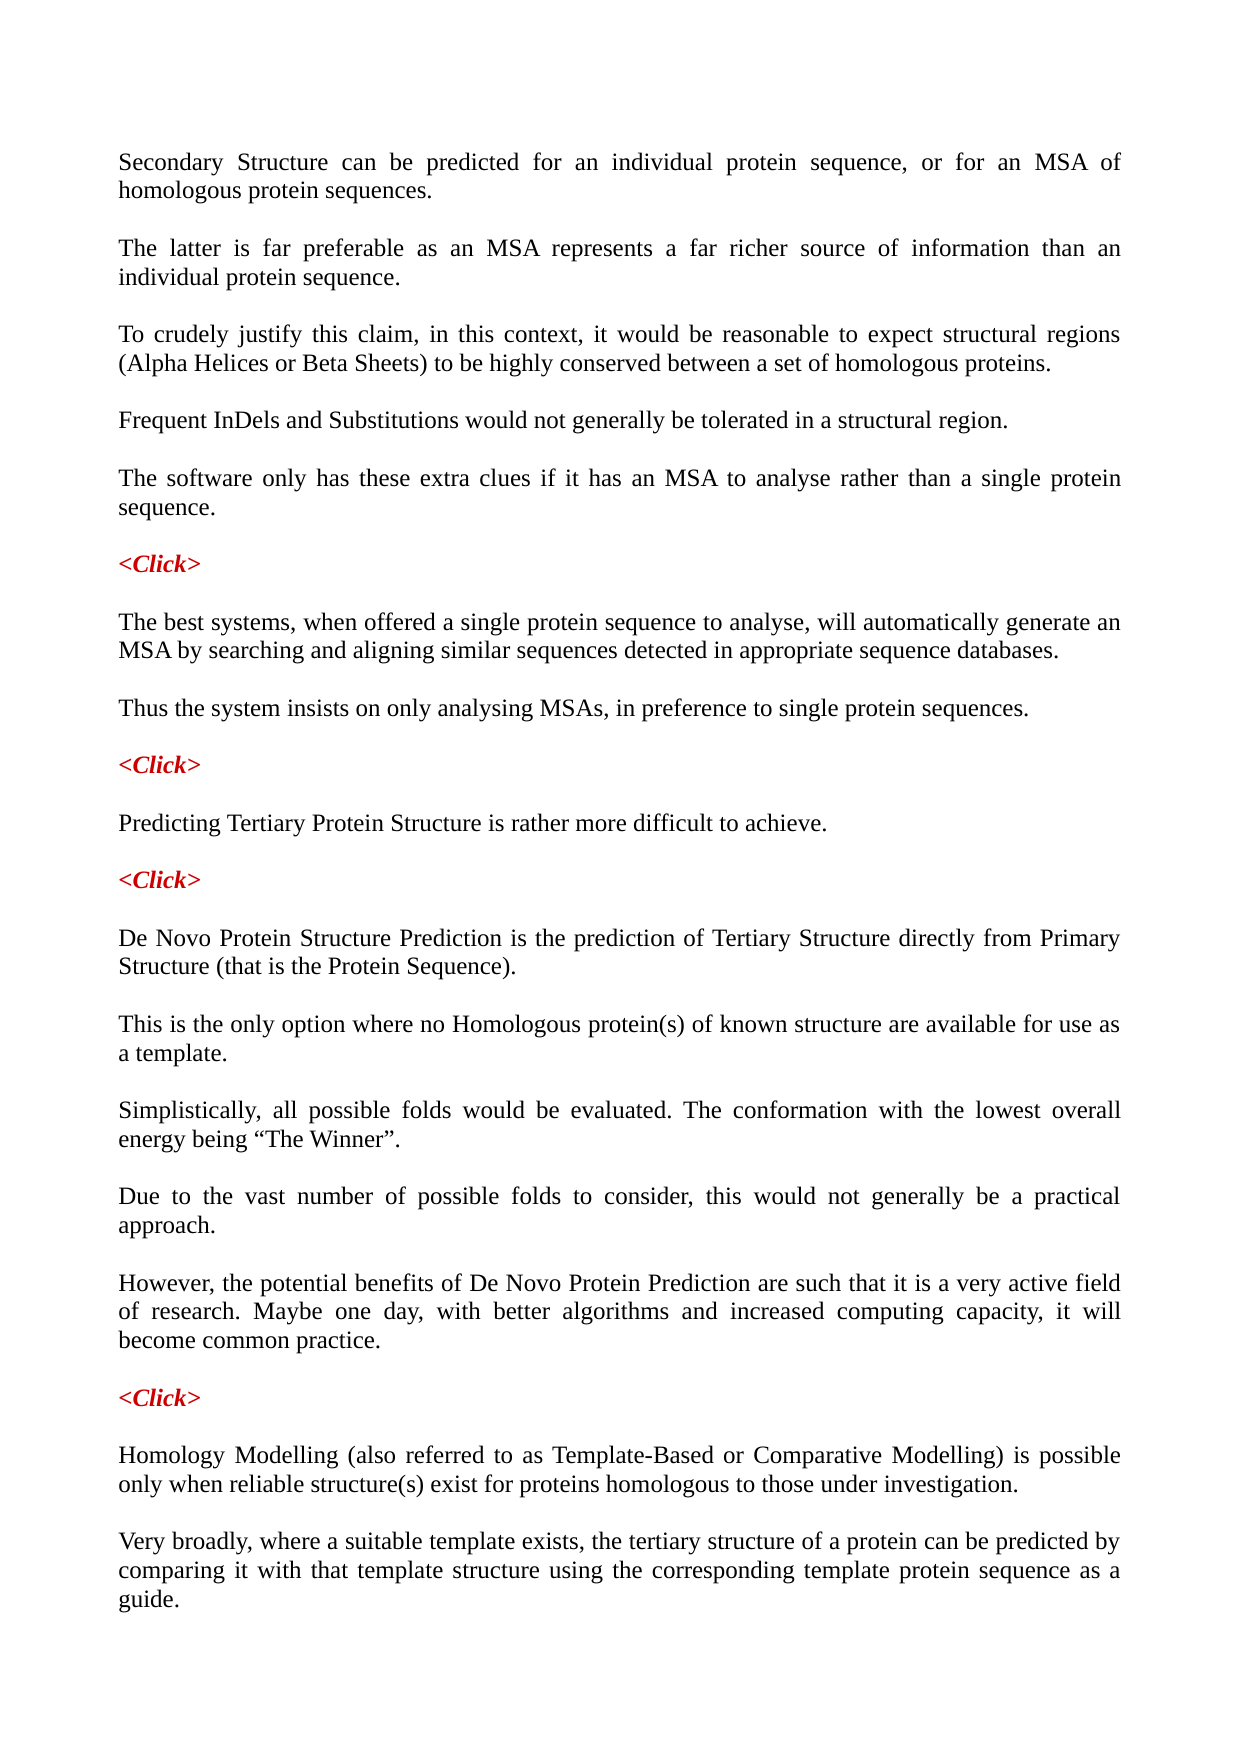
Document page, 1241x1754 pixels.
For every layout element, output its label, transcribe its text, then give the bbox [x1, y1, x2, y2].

text <Click> [118, 549, 1122, 578]
text Very broadly, where a suitable template exists, the tertiary structure of a protein can be predicted by comparing it with that template structure using the corresponding template protein sequence as a guide. [118, 1526, 1122, 1613]
text <Click> [118, 750, 1122, 779]
text <Click> [118, 865, 1122, 894]
text Simplistically, all possible folds would be evaluated. The conformation with the lowest overall energy being “The Winner”. [118, 1095, 1122, 1153]
text Homology Modelling (also referred to as Template-Based or Comparative Modelling) is possible only when reliable structure(s) exist for proteins homologous to those under investigation. [118, 1440, 1122, 1498]
text The latter is far preferable as an MSA represents a far richer source of information than an individual protein sequence. [118, 233, 1122, 291]
text <Click> [118, 1383, 1122, 1411]
text Due to the vast number of possible folds to consider, this would not generally be a practical approach. [118, 1181, 1122, 1239]
text To crudely justify this claim, in this context, it would be reasonable to expect structural regions (Alpha Helices or Beta Sheets) to be highly conserved between a set of homologous proteins. [118, 319, 1122, 377]
text Predicting Tertiary Protein Structure is rather more difficult to achieve. [118, 808, 1122, 836]
text Frequent InDels and Substitutions would not generally be tolerated in a structural region. [118, 406, 1122, 434]
text Secondary Structure can be predicted for an individual protein sequence, or for an MSA of homologous protein sequences. [118, 147, 1122, 204]
text De Novo Protein Structure Prediction is the prediction of Tertiary Structure directly from Primary Structure (that is the Protein Sequence). [118, 923, 1122, 980]
text Thus the system insists on only analysing MSAs, in preference to single protein sequences. [118, 693, 1122, 722]
text The software only has these extra clues if it has an MSA to analyse rather than a single protein sequence. [118, 463, 1122, 521]
text The best systems, when offered a single protein sequence to analyse, will automatically generate an MSA by searching and aligning similar sequences detected in appropriate sequence databases. [118, 607, 1122, 664]
text However, the potential benefits of De Novo Protein Prediction are such that it is a very active field of research. Maybe one day, with better algorithms and increased computing capacity, it will become common practice. [118, 1268, 1122, 1354]
text This is the only option where no Homologous protein(s) of known structure are available for use as a template. [118, 1009, 1122, 1066]
